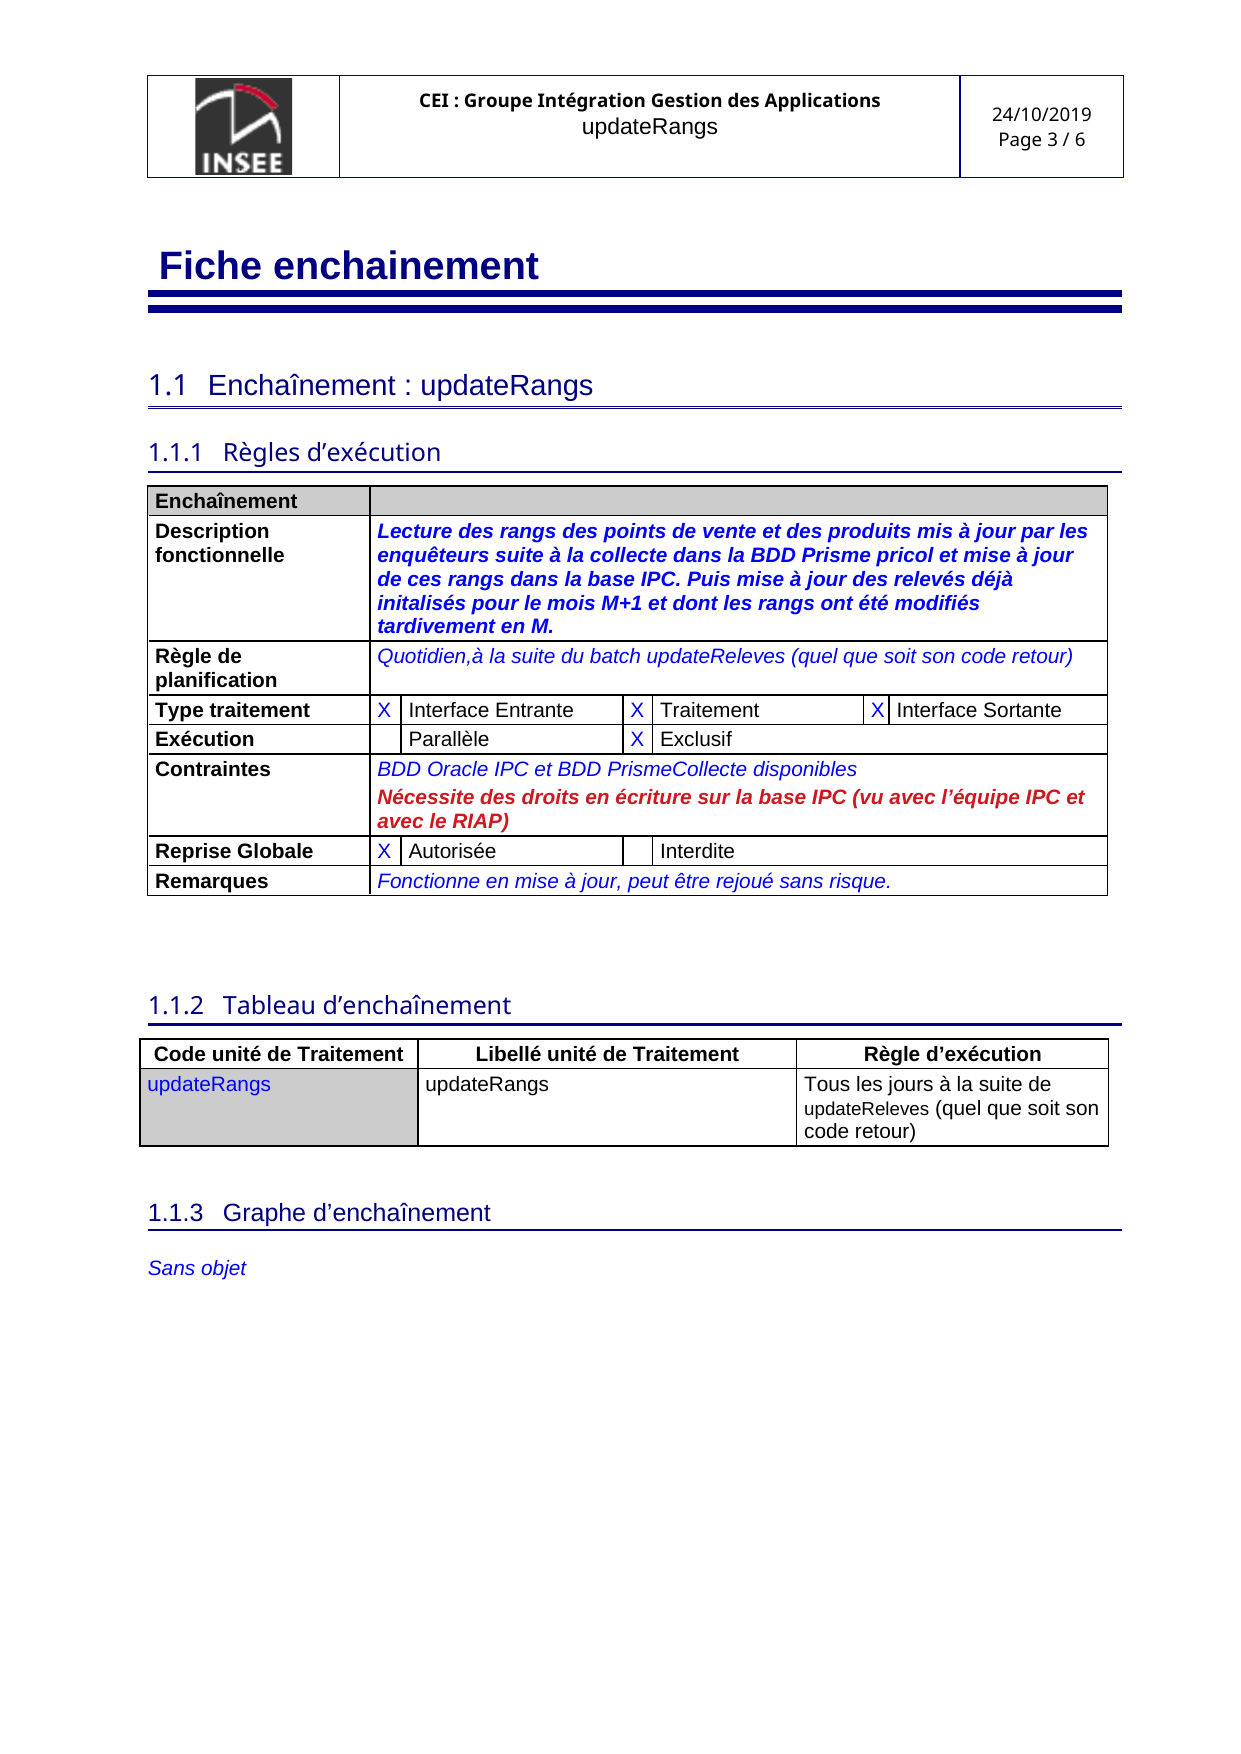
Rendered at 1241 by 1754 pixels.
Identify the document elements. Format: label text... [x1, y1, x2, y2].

table_cell [624, 837, 652, 865]
subtitle Tableau d’enchaînement [148, 987, 1122, 1023]
table_cell updateRangs [141, 1069, 417, 1145]
table_cell Parallèle [402, 725, 622, 753]
table_cell Interface Entrante [402, 696, 622, 724]
table_cell Interface Sortante [890, 696, 1107, 724]
table_cell Remarques [148, 866, 369, 894]
table_cell Exclusif [653, 725, 1107, 753]
subtitle Graphe d’enchaînement [148, 1198, 1122, 1229]
table_header [371, 487, 1107, 515]
table_cell X [624, 696, 652, 724]
picture [195, 78, 293, 175]
table_cell Règle de planification [148, 641, 369, 694]
table_cell X [371, 696, 400, 724]
table_cell Traitement [653, 696, 863, 724]
table_cell Reprise Globale [148, 836, 369, 865]
table_cell Exécution [148, 725, 369, 753]
table_cell [371, 725, 400, 753]
table_header Code unité de Traitement [141, 1040, 417, 1068]
text Sans objet [148, 1256, 1122, 1280]
table_cell Interdite [653, 837, 1107, 865]
table_cell Lecture des rangs des points de vente et des produits mis à jour par les enquêteurs suite à la collecte dans la BDD Prisme pricol et mise à jour de ces rangs dans la base IPC. Puis mise à jour des relevés déjà initalisés pour le mois M+1 et dont les rangs ont été modifiés tardivement en M. [371, 516, 1107, 640]
table_cell X [624, 725, 652, 753]
table_header Libellé unité de Traitement [419, 1040, 796, 1068]
table_cell X [864, 696, 888, 724]
table_header Enchaînement [148, 487, 369, 515]
table_cell Contraintes [148, 754, 369, 835]
table_cell Type traitement [148, 695, 369, 724]
table_cell BDD Oracle IPC et BDD PrismeCollecte disponibles Nécessite des droits en écriture sur la base IPC (vu avec l’équipe IPC et avec le RIAP) [371, 755, 1107, 835]
table_cell Quotidien,à la suite du batch updateReleves (quel que soit son code retour) [371, 642, 1107, 694]
subtitle Enchaînement : updateRangs [148, 364, 1122, 406]
table_cell Tous les jours à la suite de updateReleves (quel que soit son code retour) [797, 1069, 1108, 1145]
subtitle [148, 297, 1122, 305]
table_header Règle d’exécution [797, 1040, 1108, 1068]
table_cell Description fonctionnelle [148, 516, 369, 640]
subtitle Fiche enchainement [148, 242, 1122, 290]
subtitle Règles d’exécution [148, 434, 1122, 471]
table_cell X [371, 837, 400, 865]
table_cell updateRangs [419, 1069, 796, 1145]
table_cell Autorisée [402, 837, 622, 865]
table_cell Fonctionne en mise à jour, peut être rejoué sans risque. [371, 866, 1107, 894]
